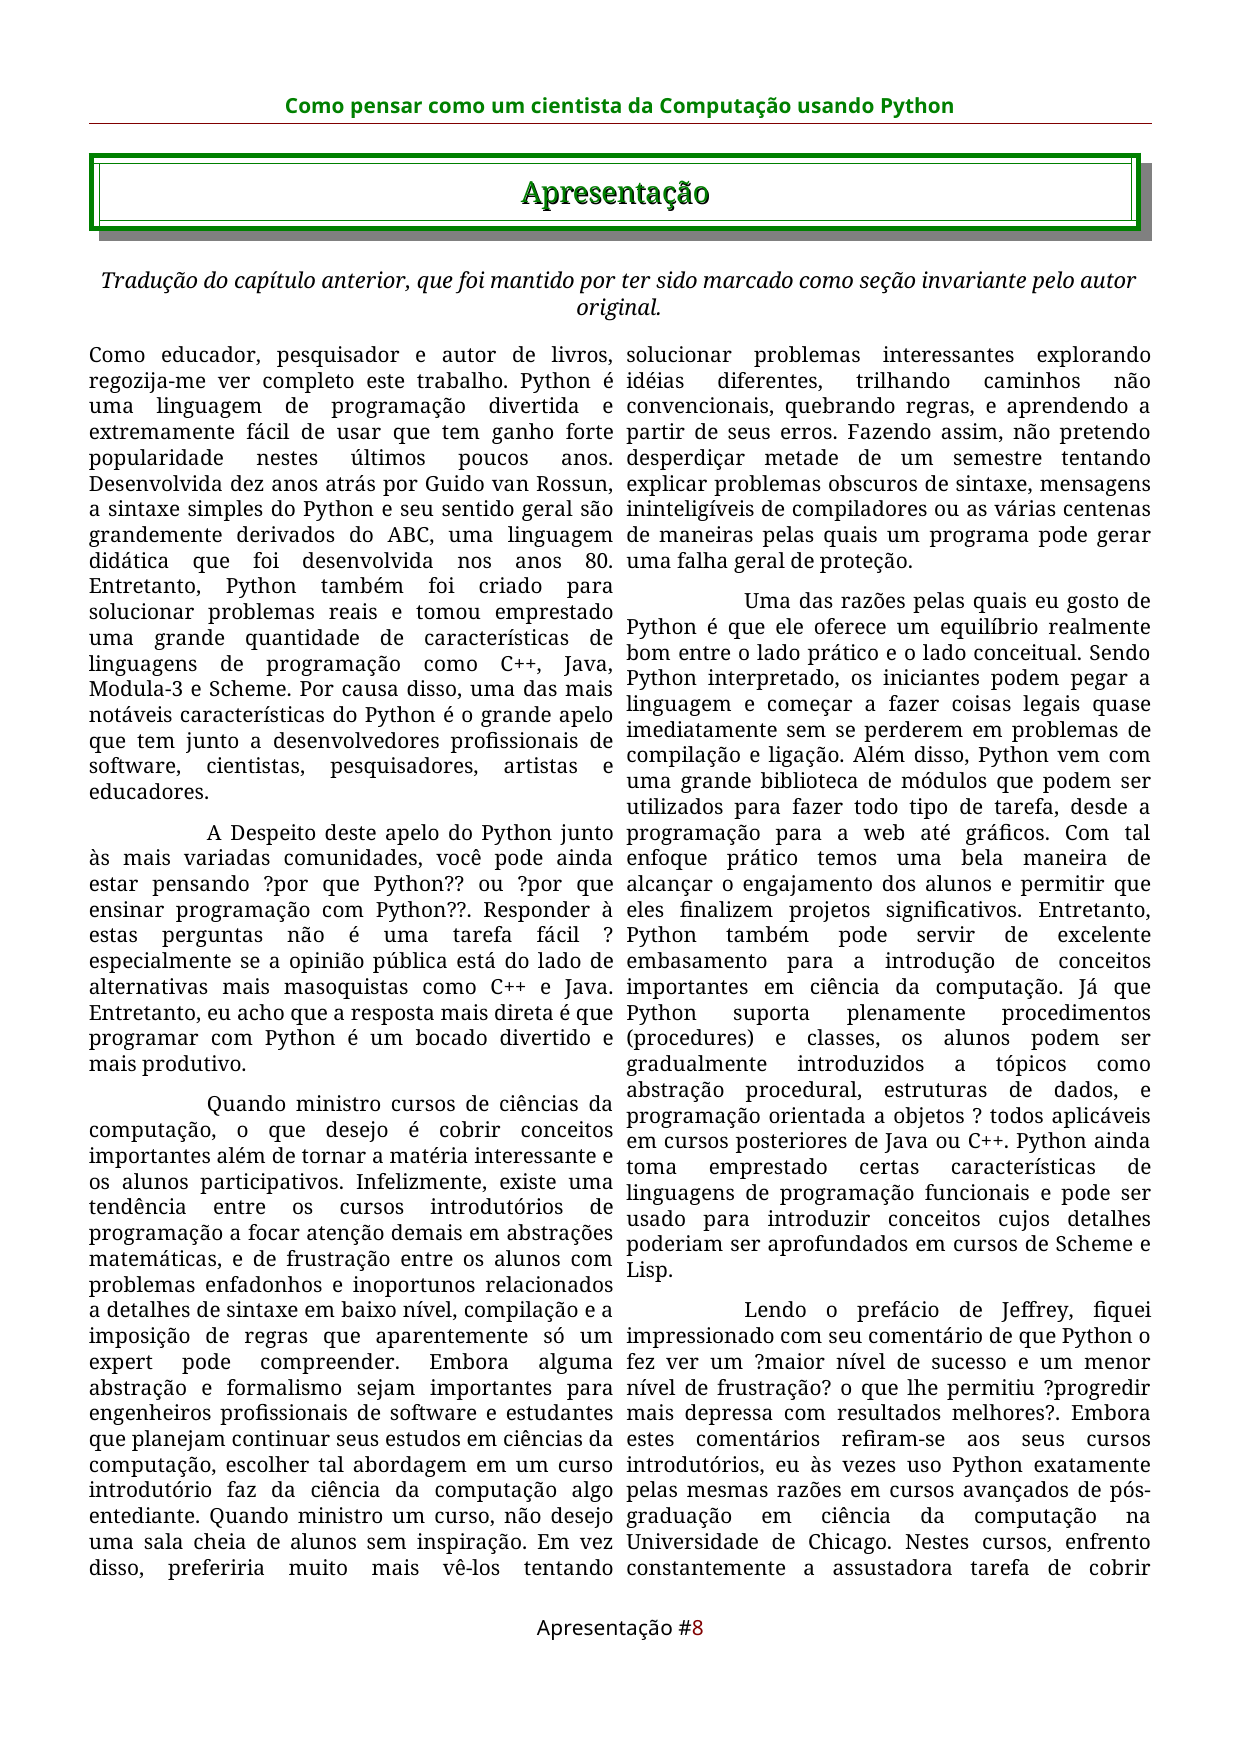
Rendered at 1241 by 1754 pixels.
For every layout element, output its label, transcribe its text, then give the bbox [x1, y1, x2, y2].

text Lendo o prefácio de Jeffrey, fiquei impressionado com seu comentário de que Python o fez ver um ?maior nível de sucesso e um menor nível de frustração? o que lhe permitiu ?progredir mais depressa com resultados melhores?. Embora estes comentários refiram-se aos seus cursos introdutórios, eu às vezes uso Python exatamente pelas mesmas razões em cursos avançados de pós-graduação em ciência da computação na Universidade de Chicago. Nestes cursos, enfrento constantemente a assustadora tarefa de cobrir [626, 1295, 1152, 1581]
subtitle [1132, 158, 1136, 220]
text A Despeito deste apelo do Python junto às mais variadas comunidades, você pode ainda estar pensando ?por que Python?? ou ?por que ensinar programação com Python??. Responder à estas perguntas não é uma tarefa fácil ? especialmente se a opinião pública está do lado de alternativas mais masoquistas como C++ e Java. Entretanto, eu acho que a resposta mais direta é que programar com Python é um bocado divertido e mais produtivo. [88, 817, 614, 1078]
text Quando ministro cursos de ciências da computação, o que desejo é cobrir conceitos importantes além de tornar a matéria interessante e os alunos participativos. Infelizmente, existe uma tendência entre os cursos introdutórios de programação a focar atenção demais em abstrações matemáticas, e de frustração entre os alunos com problemas enfadonhos e inoportunos relacionados a detalhes de sintaxe em baixo nível, compilação e a imposição de regras que aparentemente só um expert pode compreender. Embora alguma abstração e formalismo sejam importantes para engenheiros profissionais de software e estudantes que planejam continuar seus estudos em ciências da computação, escolher tal abordagem em um curso introdutório faz da ciência da computação algo entediante. Quando ministro um curso, não desejo uma sala cheia de alunos sem inspiração. Em vez disso, preferiria muito mais vê-los tentando [88, 1089, 614, 1581]
subtitle [100, 221, 1136, 226]
text Uma das razões pelas quais eu gosto de Python é que ele oferece um equilíbrio realmente bom entre o lado prático e o lado conceitual. Sendo Python interpretado, os iniciantes podem pegar a linguagem e começar a fazer coisas legais quase imediatamente sem se perderem em problemas de compilação e ligação. Além disso, Python vem com uma grande biblioteca de módulos que podem ser utilizados para fazer todo tipo de tarefa, desde a programação para a web até gráficos. Com tal enfoque prático temos uma bela maneira de alcançar o engajamento dos alunos e permitir que eles finalizem projetos significativos. Entretanto, Python também pode servir de excelente embasamento para a introdução de conceitos importantes em ciência da computação. Já que Python suporta plenamente procedimentos (procedures) e classes, os alunos podem ser gradualmente introduzidos a tópicos como abstração procedural, estruturas de dados, e programação orientada a objetos ? todos aplicáveis em cursos posteriores de Java ou C++. Python ainda toma emprestado certas características de linguagens de programação funcionais e pode ser usado para introduzir conceitos cujos detalhes poderiam ser aprofundados em cursos de Scheme e Lisp. [626, 586, 1152, 1283]
text Como educador, pesquisador e autor de livros, regozija-me ver completo este trabalho. Python é uma linguagem de programação divertida e extremamente fácil de usar que tem ganho forte popularidade nestes últimos poucos anos. Desenvolvida dez anos atrás por Guido van Rossun, a sintaxe simples do Python e seu sentido geral são grandemente derivados do ABC, uma linguagem didática que foi desenvolvida nos anos 80. Entretanto, Python também foi criado para solucionar problemas reais e tomou emprestado uma grande quantidade de características de linguagens de programação como C++, Java, Modula-3 e Scheme. Por causa disso, uma das mais notáveis características do Python é o grande apelo que tem junto a desenvolvedores profissionais de software, cientistas, pesquisadores, artistas e educadores. [88, 340, 614, 806]
text Tradução do capítulo anterior, que foi mantido por ter sido marcado como seção invariante pelo autor original. [88, 265, 1152, 322]
subtitle [94, 158, 1131, 163]
subtitle [94, 164, 99, 226]
text solucionar problemas interessantes explorando idéias diferentes, trilhando caminhos não convencionais, quebrando regras, e aprendendo a partir de seus erros. Fazendo assim, não pretendo desperdiçar metade de um semestre tentando explicar problemas obscuros de sintaxe, mensagens ininteligíveis de compiladores ou as várias centenas de maneiras pelas quais um programa pode gerar uma falha geral de proteção. [626, 340, 1152, 574]
subtitle Apresentação [100, 164, 1131, 220]
